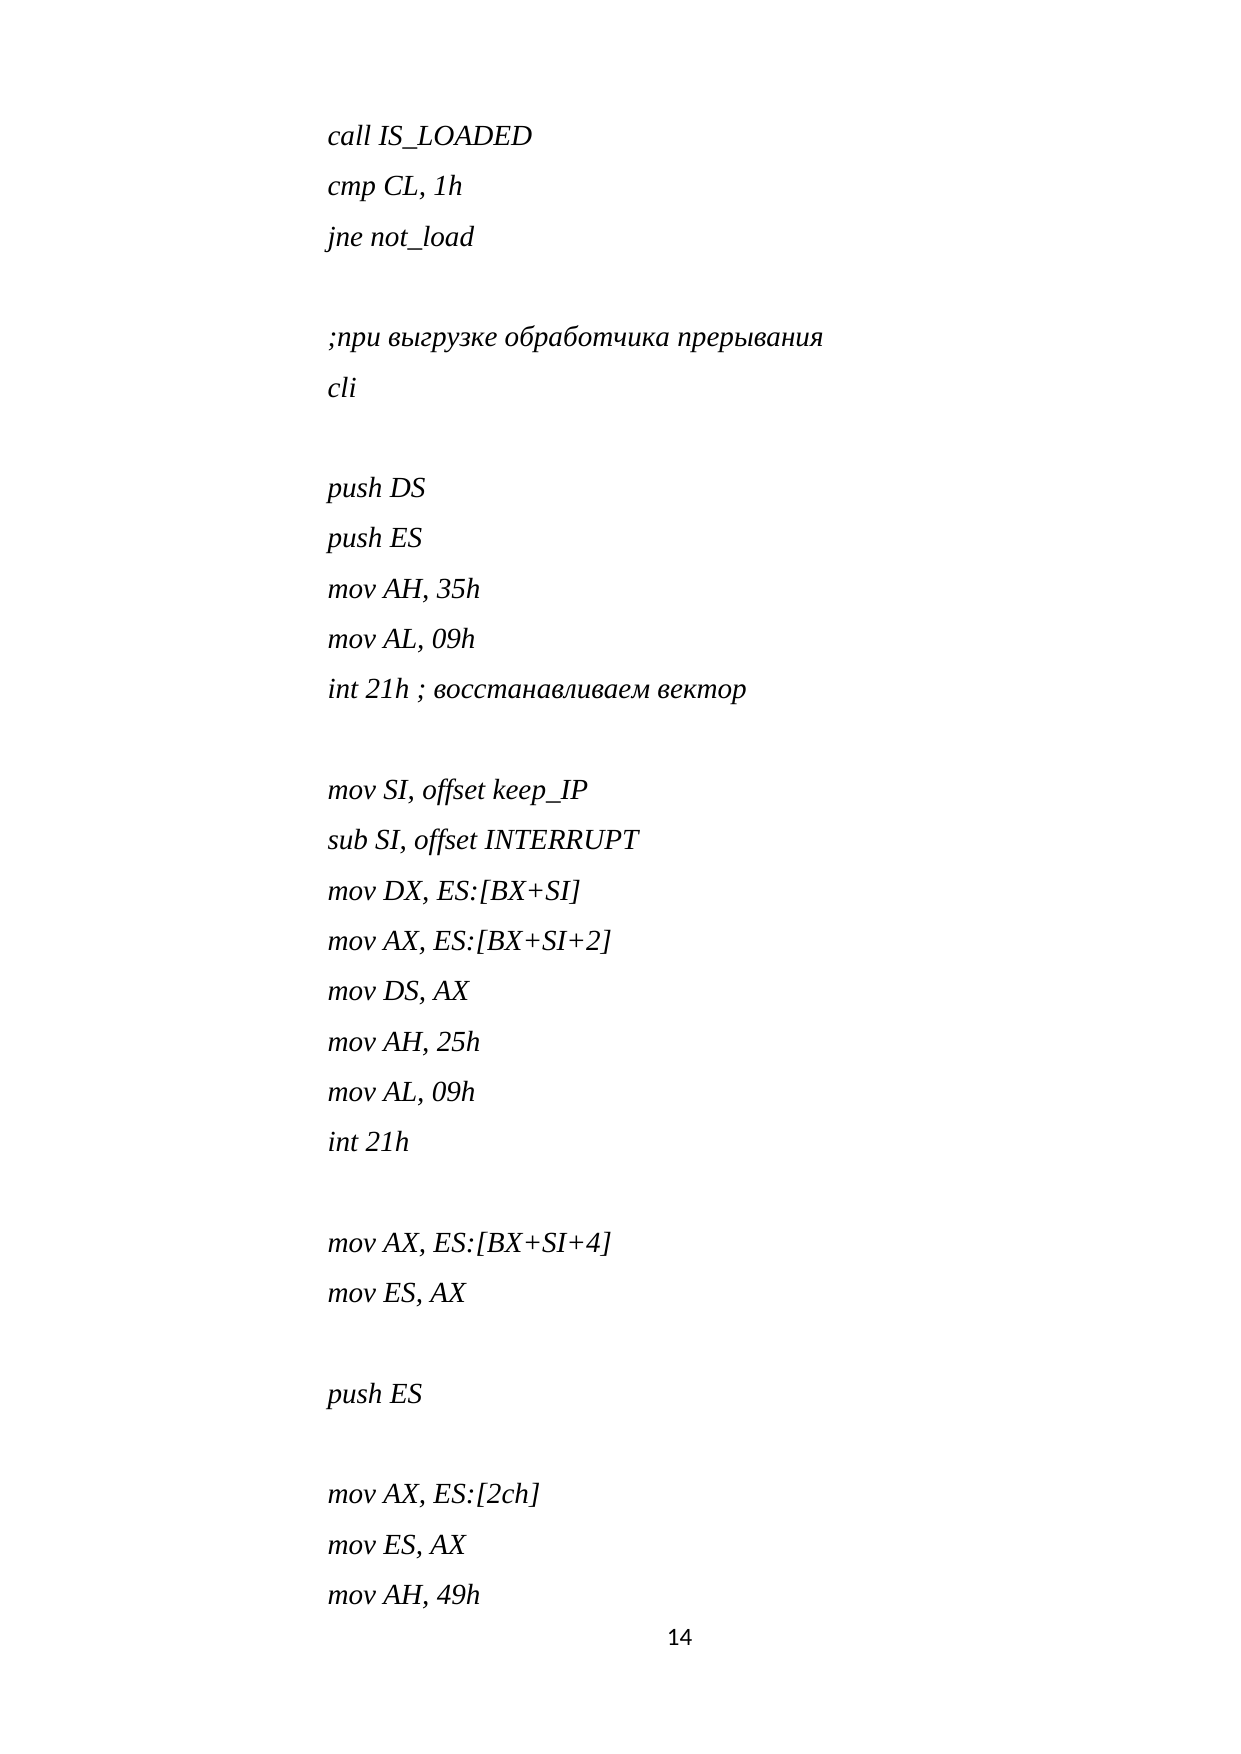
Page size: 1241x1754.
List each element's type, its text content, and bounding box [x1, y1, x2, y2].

text mov DS, AX [177, 973, 1181, 1007]
text mov AX, ES:[2ch] [177, 1477, 1181, 1510]
text mov AH, 49h [177, 1577, 1181, 1611]
text cmp CL, 1h [177, 168, 1181, 202]
text mov DX, ES:[BX+SI] [177, 873, 1181, 906]
text mov ES, AX [177, 1275, 1181, 1309]
text ;при выгрузке обработчика прерывания [177, 319, 1181, 353]
text mov SI, offset keep_IP [177, 772, 1181, 806]
text push ES [177, 1376, 1181, 1409]
text call IS_LOADED [177, 118, 1181, 152]
text jne not_load [177, 219, 1181, 252]
text push ES [177, 521, 1181, 554]
text mov AX, ES:[BX+SI+2] [177, 923, 1181, 957]
text mov AX, ES:[BX+SI+4] [177, 1225, 1181, 1258]
text cli [177, 370, 1181, 403]
text push DS [177, 470, 1181, 504]
text int 21h [177, 1124, 1181, 1158]
text mov AL, 09h [177, 621, 1181, 655]
text sub SI, offset INTERRUPT [177, 822, 1181, 856]
text mov AH, 35h [177, 571, 1181, 604]
text mov AH, 25h [177, 1024, 1181, 1057]
text int 21h ; восстанавливаем вектор [177, 672, 1181, 705]
text mov ES, AX [177, 1527, 1181, 1560]
text mov AL, 09h [177, 1074, 1181, 1108]
